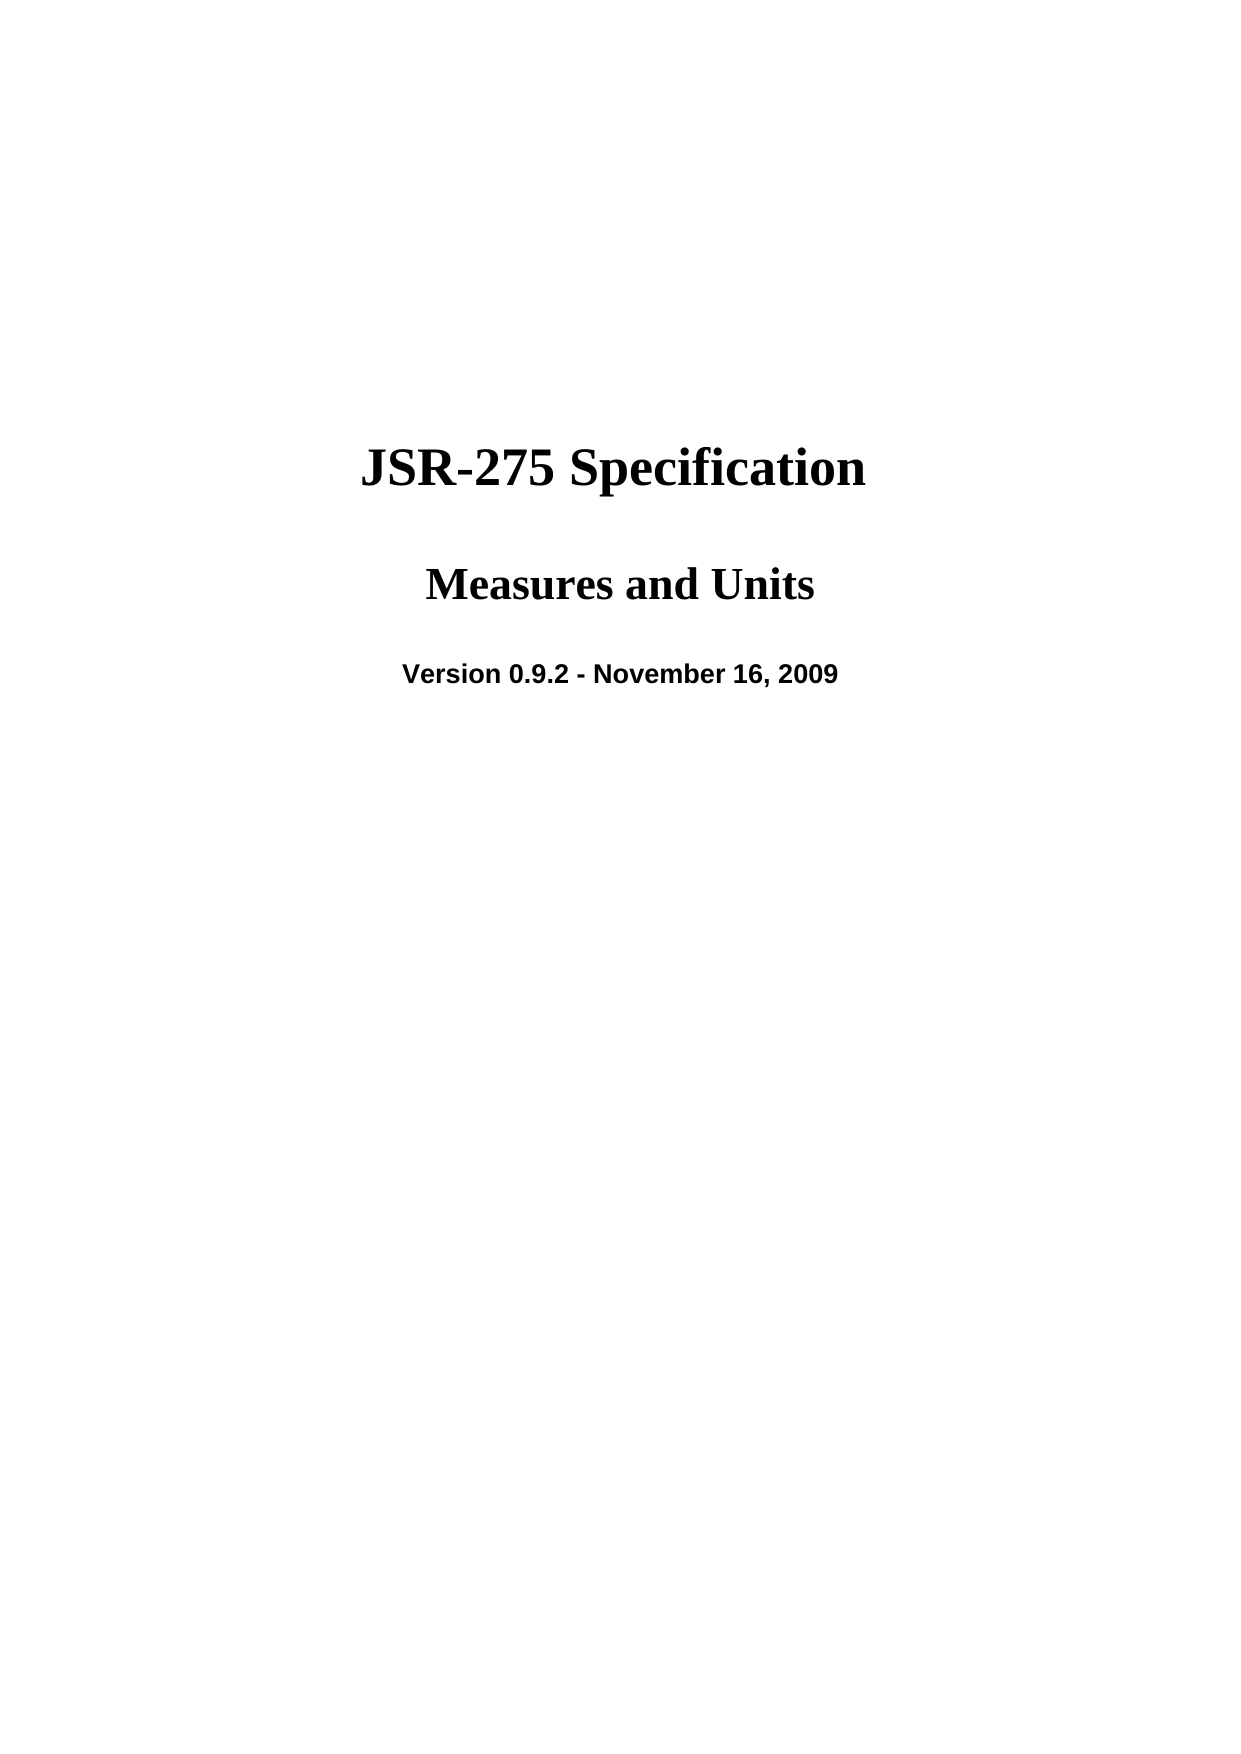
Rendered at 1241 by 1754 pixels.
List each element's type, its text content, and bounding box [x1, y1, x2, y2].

subtitle Measures and Units [118, 559, 1122, 609]
title JSR-275 Specification [118, 437, 1122, 497]
text Version 0.9.2 - November 16, 2009 [118, 659, 1122, 689]
